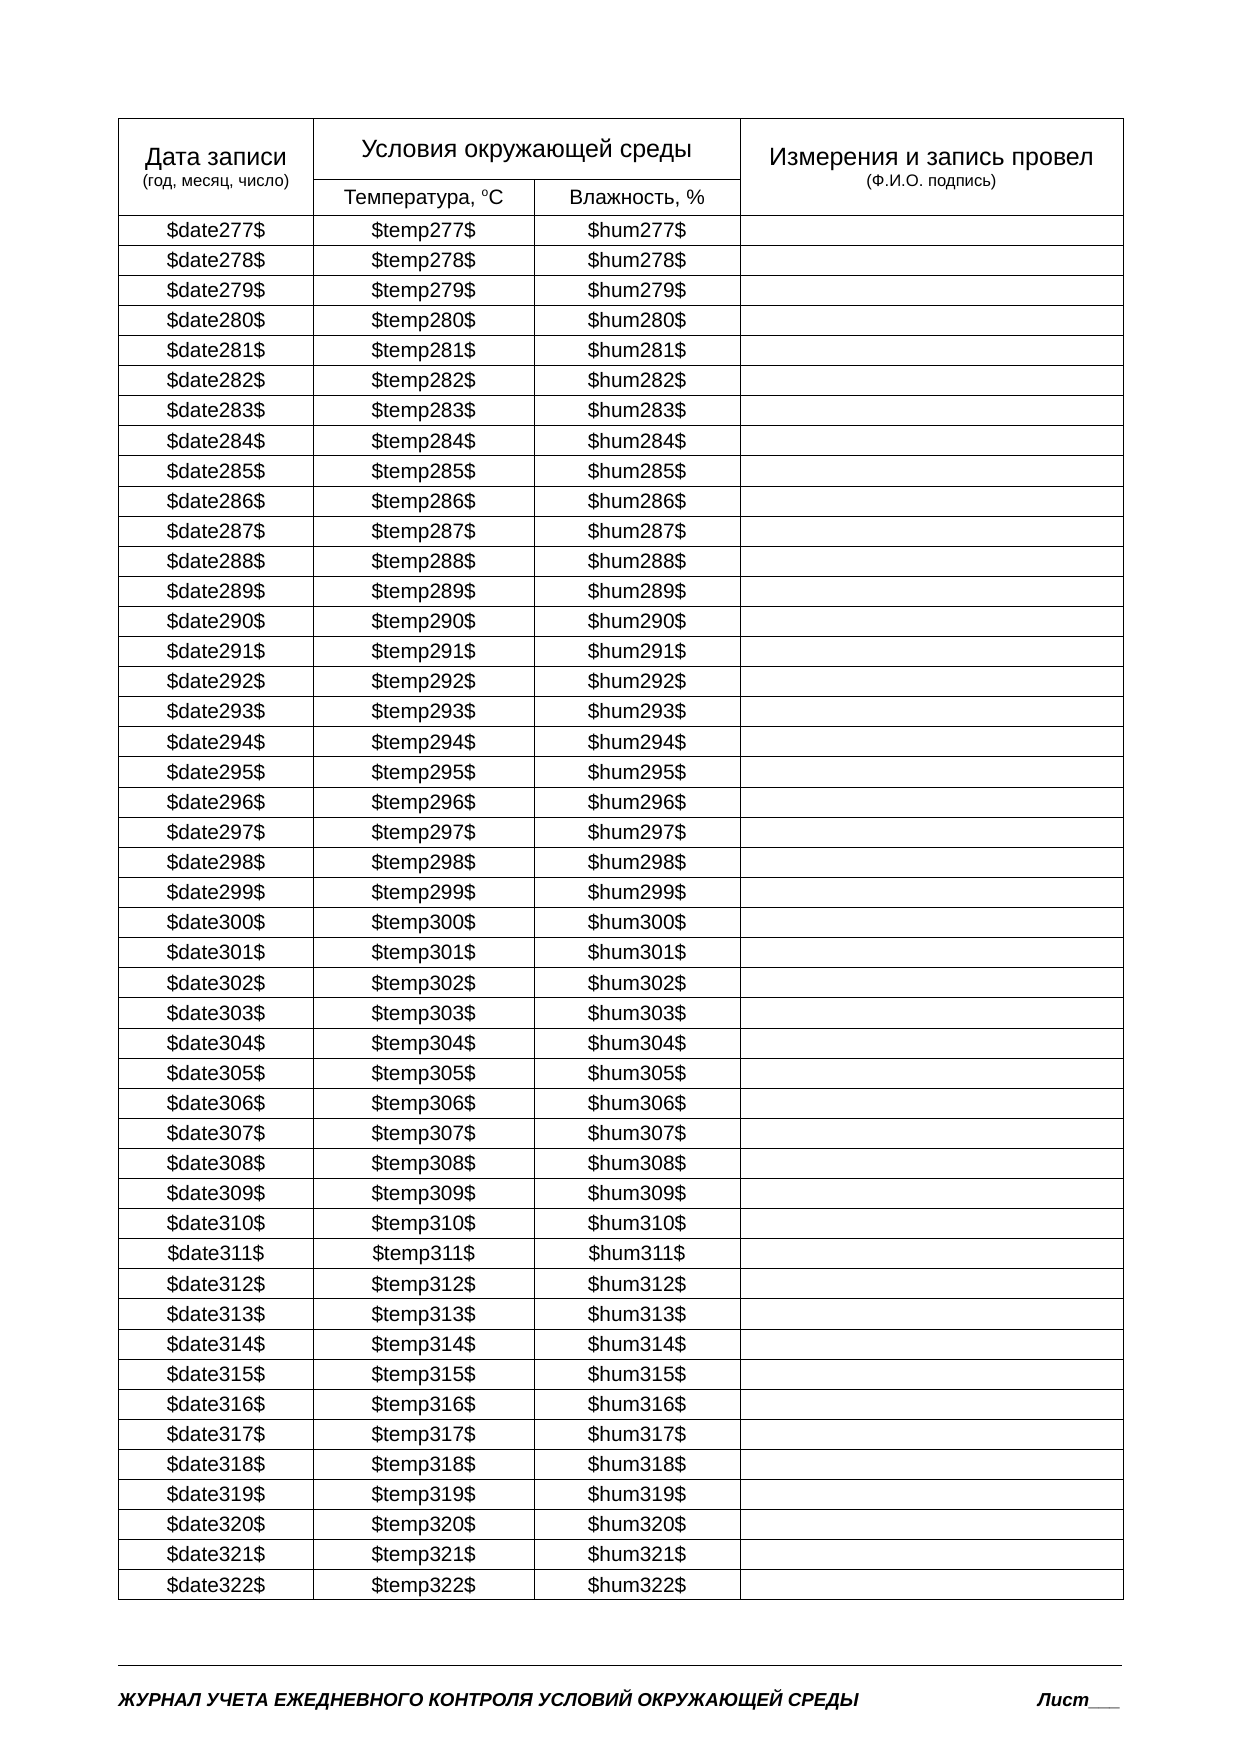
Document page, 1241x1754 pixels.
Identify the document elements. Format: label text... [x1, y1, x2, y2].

table_cell [741, 727, 1123, 756]
table_cell $temp293$ [314, 697, 534, 726]
table_cell $temp297$ [314, 818, 534, 847]
table_cell $hum318$ [535, 1450, 740, 1479]
table_cell $temp298$ [314, 848, 534, 877]
table_cell $temp317$ [314, 1420, 534, 1449]
table_cell [741, 968, 1123, 997]
table_cell $temp302$ [314, 968, 534, 997]
table_cell [741, 1510, 1123, 1539]
table_cell $date280$ [119, 306, 313, 335]
table_cell [741, 998, 1123, 1027]
table_cell $date321$ [119, 1540, 313, 1569]
table_cell $hum292$ [535, 667, 740, 696]
table_cell $date320$ [119, 1510, 313, 1539]
table_cell $date316$ [119, 1390, 313, 1419]
table_cell [741, 1540, 1123, 1569]
table_cell $temp320$ [314, 1510, 534, 1539]
table_cell $temp286$ [314, 487, 534, 516]
table_cell $temp281$ [314, 336, 534, 365]
table_cell $hum319$ [535, 1480, 740, 1509]
table_cell $temp314$ [314, 1330, 534, 1358]
table_cell [741, 366, 1123, 395]
table_cell $date317$ [119, 1420, 313, 1449]
table_cell $temp300$ [314, 908, 534, 937]
table_cell $date284$ [119, 426, 313, 455]
table_cell [741, 456, 1123, 486]
table_cell $temp306$ [314, 1089, 534, 1118]
table_cell $date308$ [119, 1149, 313, 1178]
table_cell $temp290$ [314, 607, 534, 636]
table_header Измерения и запись провел (Ф.И.О. подпись) [741, 119, 1123, 214]
table_cell $hum284$ [535, 426, 740, 455]
table_cell $temp309$ [314, 1179, 534, 1208]
table_cell $temp305$ [314, 1059, 534, 1088]
table_cell $date305$ [119, 1059, 313, 1088]
table_cell $date302$ [119, 968, 313, 997]
table_cell $temp287$ [314, 517, 534, 546]
table_cell $hum309$ [535, 1179, 740, 1208]
table_cell [741, 216, 1123, 245]
table_cell $date300$ [119, 908, 313, 937]
table_cell $temp282$ [314, 366, 534, 395]
table_cell $temp289$ [314, 577, 534, 606]
table_cell $temp279$ [314, 276, 534, 305]
table_cell [741, 667, 1123, 696]
table_cell [741, 788, 1123, 817]
table_cell $hum293$ [535, 697, 740, 726]
table_header Дата записи (год, месяц, число) [119, 119, 313, 214]
table_cell [741, 426, 1123, 455]
table_cell $hum287$ [535, 517, 740, 546]
table_cell $hum296$ [535, 788, 740, 817]
table_cell $date294$ [119, 727, 313, 756]
table_cell $date278$ [119, 246, 313, 275]
table_cell $hum303$ [535, 998, 740, 1027]
table_cell $temp310$ [314, 1209, 534, 1238]
table_cell [741, 1089, 1123, 1118]
table_cell [741, 306, 1123, 335]
table_cell $date289$ [119, 577, 313, 606]
table_cell $temp301$ [314, 938, 534, 967]
table_cell [741, 1390, 1123, 1419]
table_cell $date283$ [119, 396, 313, 425]
table_cell $hum298$ [535, 848, 740, 877]
table_cell $hum300$ [535, 908, 740, 937]
table_cell $date318$ [119, 1450, 313, 1479]
table_cell [741, 276, 1123, 305]
table_cell $hum306$ [535, 1089, 740, 1118]
table_cell $date298$ [119, 848, 313, 877]
table_cell $hum312$ [535, 1269, 740, 1298]
table_cell $date311$ [119, 1239, 313, 1268]
table_cell $date281$ [119, 336, 313, 365]
table_cell [741, 1029, 1123, 1057]
table_cell [741, 1059, 1123, 1088]
table_cell $date314$ [119, 1330, 313, 1358]
table_cell [741, 818, 1123, 847]
table_cell [741, 1239, 1123, 1268]
table_cell [741, 1450, 1123, 1479]
table_cell $hum317$ [535, 1420, 740, 1449]
table_cell $date304$ [119, 1029, 313, 1057]
table_cell [741, 1149, 1123, 1178]
table_cell $temp291$ [314, 637, 534, 666]
table_cell [741, 757, 1123, 787]
table_cell [741, 246, 1123, 275]
table_cell $date319$ [119, 1480, 313, 1509]
table_cell $temp295$ [314, 757, 534, 787]
table_cell $hum304$ [535, 1029, 740, 1057]
table_cell [741, 1119, 1123, 1148]
table_cell $date290$ [119, 607, 313, 636]
table_cell $hum307$ [535, 1119, 740, 1148]
table_cell $hum321$ [535, 1540, 740, 1569]
table_cell $hum322$ [535, 1570, 740, 1599]
table_cell [741, 577, 1123, 606]
table_cell $temp319$ [314, 1480, 534, 1509]
table_cell $hum311$ [535, 1239, 740, 1268]
table_cell $hum286$ [535, 487, 740, 516]
table_cell $hum289$ [535, 577, 740, 606]
table_cell $temp312$ [314, 1269, 534, 1298]
table_cell $date301$ [119, 938, 313, 967]
table_cell $date310$ [119, 1209, 313, 1238]
table_cell $hum315$ [535, 1360, 740, 1389]
table_cell $hum280$ [535, 306, 740, 335]
table_cell $date293$ [119, 697, 313, 726]
table_cell [741, 1179, 1123, 1208]
table_cell $temp277$ [314, 216, 534, 245]
table_cell [741, 1570, 1123, 1599]
table_cell $temp322$ [314, 1570, 534, 1599]
table_cell [741, 1330, 1123, 1358]
table_cell [741, 1480, 1123, 1509]
table_cell $date322$ [119, 1570, 313, 1599]
table_cell $date286$ [119, 487, 313, 516]
table_cell [741, 336, 1123, 365]
table_cell $hum277$ [535, 216, 740, 245]
table_cell $hum308$ [535, 1149, 740, 1178]
table_cell $temp316$ [314, 1390, 534, 1419]
table_cell $temp299$ [314, 878, 534, 907]
table_cell $hum290$ [535, 607, 740, 636]
table_cell [741, 1420, 1123, 1449]
table_cell $temp303$ [314, 998, 534, 1027]
table_cell $date279$ [119, 276, 313, 305]
table_cell $hum302$ [535, 968, 740, 997]
table_cell $temp313$ [314, 1299, 534, 1328]
table_cell $date287$ [119, 517, 313, 546]
table_cell $hum283$ [535, 396, 740, 425]
table_cell $date288$ [119, 547, 313, 576]
table_cell $date295$ [119, 757, 313, 787]
table_cell $temp280$ [314, 306, 534, 335]
table_cell [741, 1360, 1123, 1389]
table_cell [741, 1209, 1123, 1238]
table_cell $temp321$ [314, 1540, 534, 1569]
table_cell $hum295$ [535, 757, 740, 787]
table_cell [741, 547, 1123, 576]
table_cell $date291$ [119, 637, 313, 666]
table_cell $date303$ [119, 998, 313, 1027]
table_cell $hum313$ [535, 1299, 740, 1328]
table_cell $temp307$ [314, 1119, 534, 1148]
table_cell $date313$ [119, 1299, 313, 1328]
table_cell $hum316$ [535, 1390, 740, 1419]
table_cell $hum285$ [535, 456, 740, 486]
table_cell $date315$ [119, 1360, 313, 1389]
table_cell [741, 517, 1123, 546]
table_cell [741, 396, 1123, 425]
table_cell $temp288$ [314, 547, 534, 576]
table_cell $hum301$ [535, 938, 740, 967]
table_cell [741, 848, 1123, 877]
table_cell $hum288$ [535, 547, 740, 576]
table_cell $temp285$ [314, 456, 534, 486]
table_cell $temp304$ [314, 1029, 534, 1057]
table_cell $date297$ [119, 818, 313, 847]
table_cell [741, 1299, 1123, 1328]
table_cell $hum314$ [535, 1330, 740, 1358]
table_cell $temp283$ [314, 396, 534, 425]
table_cell $hum279$ [535, 276, 740, 305]
table_cell $hum294$ [535, 727, 740, 756]
table_cell [741, 487, 1123, 516]
table_cell $hum310$ [535, 1209, 740, 1238]
table_cell $temp284$ [314, 426, 534, 455]
table_cell $hum282$ [535, 366, 740, 395]
table_cell $date306$ [119, 1089, 313, 1118]
table_cell $hum281$ [535, 336, 740, 365]
table_cell $date299$ [119, 878, 313, 907]
table_cell $hum320$ [535, 1510, 740, 1539]
table_cell $temp278$ [314, 246, 534, 275]
table_cell $date309$ [119, 1179, 313, 1208]
table_cell $temp315$ [314, 1360, 534, 1389]
table_header Условия окружающей среды [314, 119, 740, 179]
table_cell $temp296$ [314, 788, 534, 817]
table_cell [741, 697, 1123, 726]
table_cell $hum278$ [535, 246, 740, 275]
table_cell $date285$ [119, 456, 313, 486]
table_cell $date296$ [119, 788, 313, 817]
table_cell [741, 908, 1123, 937]
table_cell $hum305$ [535, 1059, 740, 1088]
table_cell $temp292$ [314, 667, 534, 696]
table_cell $temp308$ [314, 1149, 534, 1178]
table_cell $hum299$ [535, 878, 740, 907]
table_cell $hum297$ [535, 818, 740, 847]
table_cell [741, 637, 1123, 666]
table_cell [741, 878, 1123, 907]
table_cell $temp318$ [314, 1450, 534, 1479]
table_cell Температура, оС [314, 180, 534, 214]
table_cell $date307$ [119, 1119, 313, 1148]
table_cell $date282$ [119, 366, 313, 395]
table_cell $temp311$ [314, 1239, 534, 1268]
table_cell $temp294$ [314, 727, 534, 756]
table_cell $hum291$ [535, 637, 740, 666]
table_cell [741, 938, 1123, 967]
table_cell $date312$ [119, 1269, 313, 1298]
table_cell Влажность, % [535, 180, 740, 214]
table_cell $date292$ [119, 667, 313, 696]
table_cell [741, 607, 1123, 636]
table_cell $date277$ [119, 216, 313, 245]
table_cell [741, 1269, 1123, 1298]
